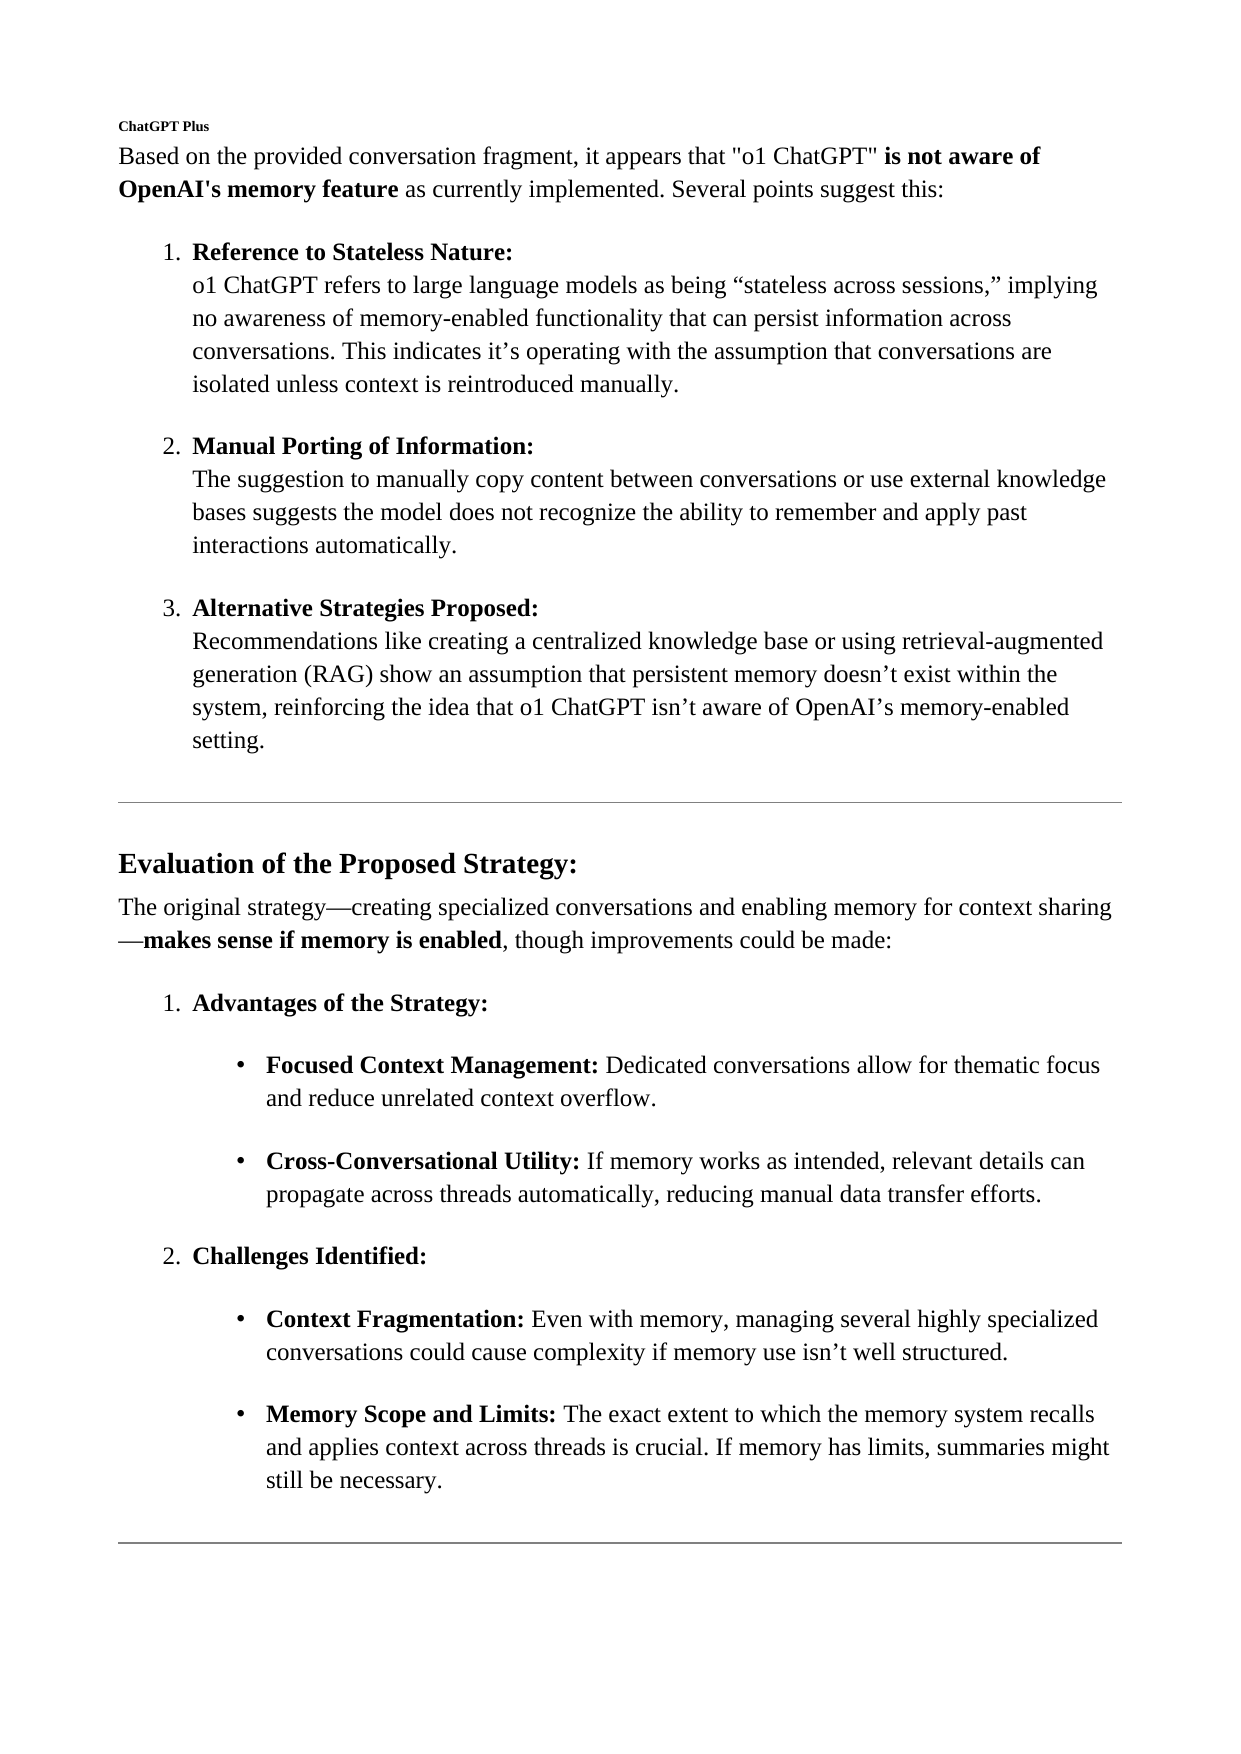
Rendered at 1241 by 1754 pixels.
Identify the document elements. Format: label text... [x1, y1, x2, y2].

subtitle Evaluation of the Proposed Strategy: [118, 846, 1122, 880]
subtitle ChatGPT Plus [118, 118, 1122, 135]
text Based on the provided conversation fragment, it appears that "o1 ChatGPT" is not aware of OpenAI's memory feature as currently implemented. Several points suggest this: [118, 141, 1122, 203]
list Reference to Stateless Nature: o1 ChatGPT refers to large language models as being “stateless across sessions,” implying no awareness of memory-enabled functionality that can persist information across conversations. This indicates it’s operating with the assumption that conversations are isolated unless context is reintroduced manually. [162, 237, 1122, 397]
list Cross-Conversational Utility: If memory works as intended, relevant details can propagate across threads automatically, reducing manual data transfer efforts. [236, 1146, 1122, 1208]
text The original strategy—creating specialized conversations and enabling memory for context sharing—makes sense if memory is enabled, though improvements could be made: [118, 892, 1122, 954]
list Advantages of the Strategy: [162, 988, 1122, 1017]
list Alternative Strategies Proposed: Recommendations like creating a centralized knowledge base or using retrieval-augmented generation (RAG) show an assumption that persistent memory doesn’t exist within the system, reinforcing the idea that o1 ChatGPT isn’t aware of OpenAI’s memory-enabled setting. [162, 593, 1122, 754]
list Challenges Identified: [162, 1241, 1122, 1270]
list Memory Scope and Limits: The exact extent to which the memory system recalls and applies context across threads is crucial. If memory has limits, summaries might still be necessary. [236, 1399, 1122, 1494]
list Focused Context Management: Dedicated conversations allow for thematic focus and reduce unrelated context overflow. [236, 1050, 1122, 1112]
list Context Fragmentation: Even with memory, managing several highly specialized conversations could cause complexity if memory use isn’t well structured. [236, 1304, 1122, 1366]
list Manual Porting of Information: The suggestion to manually copy content between conversations or use external knowledge bases suggests the model does not recognize the ability to remember and apply past interactions automatically. [162, 431, 1122, 559]
